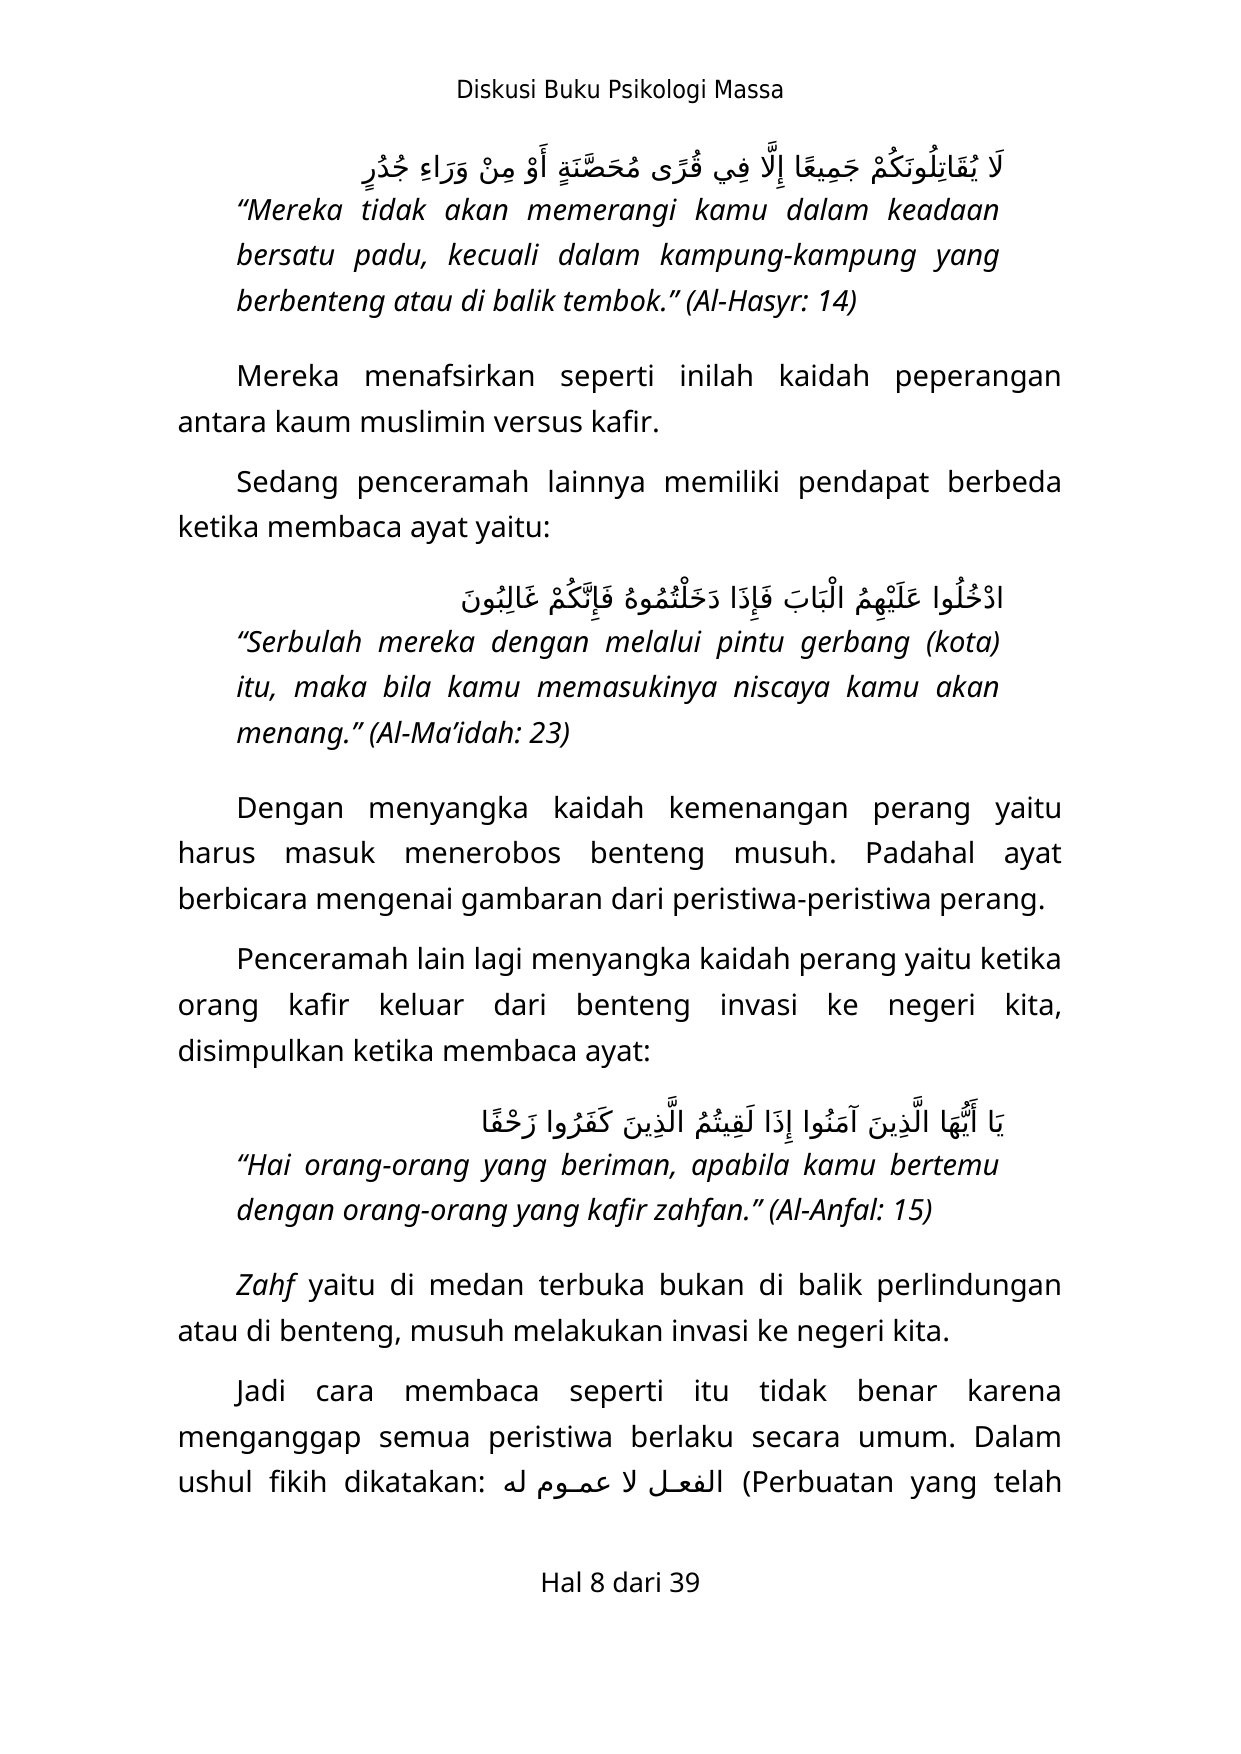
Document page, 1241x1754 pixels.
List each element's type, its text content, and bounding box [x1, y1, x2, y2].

text “Mereka tidak akan memerangi kamu dalam keadaan bersatu padu, kecuali dalam kampung-kampung yang berbenteng atau di balik tembok.” (Al-Hasyr: 14) [236, 189, 1004, 320]
text لَا يُقَاتِلُونَكُمْ جَمِيعًا إِلَّا فِي قُرًى مُحَصَّنَةٍ أَوْ مِنْ وَرَاءِ جُدُرٍ [236, 150, 1004, 184]
text “Hai orang-orang yang beriman, apabila kamu bertemu dengan orang-orang yang kafir zahfan.” (Al-Anfal: 15) [236, 1144, 1004, 1229]
text Zahf yaitu di medan terbuka bukan di balik perlindungan atau di benteng, musuh melakukan invasi ke negeri kita. [177, 1265, 1063, 1350]
text Mereka menafsirkan seperti inilah kaidah peperangan antara kaum muslimin versus kafir. [177, 355, 1063, 441]
text Dengan menyangka kaidah kemenangan perang yaitu harus masuk menerobos benteng musuh. Padahal ayat berbicara mengenai gambaran dari peristiwa-peristiwa perang. [177, 787, 1063, 918]
text Sedang penceramah lainnya memiliki pendapat berbeda ketika membaca ayat yaitu: [177, 461, 1063, 546]
text Jadi cara membaca seperti itu tidak benar karena menganggap semua peristiwa berlaku secara umum. Dalam ushul fikih dikatakan: الفعل لا عموم له (Perbuatan yang telah ditetapkan, tidak bersifat umum lagi). Keumuman hanya pada lafadz bukan pada peristiwa dan bukan pada setiap situasi. [177, 1371, 1063, 1501]
text Penceramah lain lagi menyangka kaidah perang yaitu ketika orang kafir keluar dari benteng invasi ke negeri kita, disimpulkan ketika membaca ayat: [177, 939, 1063, 1069]
text “Serbulah mereka dengan melalui pintu gerbang (kota) itu, maka bila kamu memasukinya niscaya kamu akan menang.” (Al-Ma’idah: 23) [236, 621, 1004, 752]
text يَا أَيُّهَا الَّذِينَ آمَنُوا إِذَا لَقِيتُمُ الَّذِينَ كَفَرُوا زَحْفًا [236, 1105, 1004, 1139]
text ادْخُلُوا عَلَيْهِمُ الْبَابَ فَإِذَا دَخَلْتُمُوهُ فَإِنَّكُمْ غَالِبُونَ [236, 582, 1004, 616]
